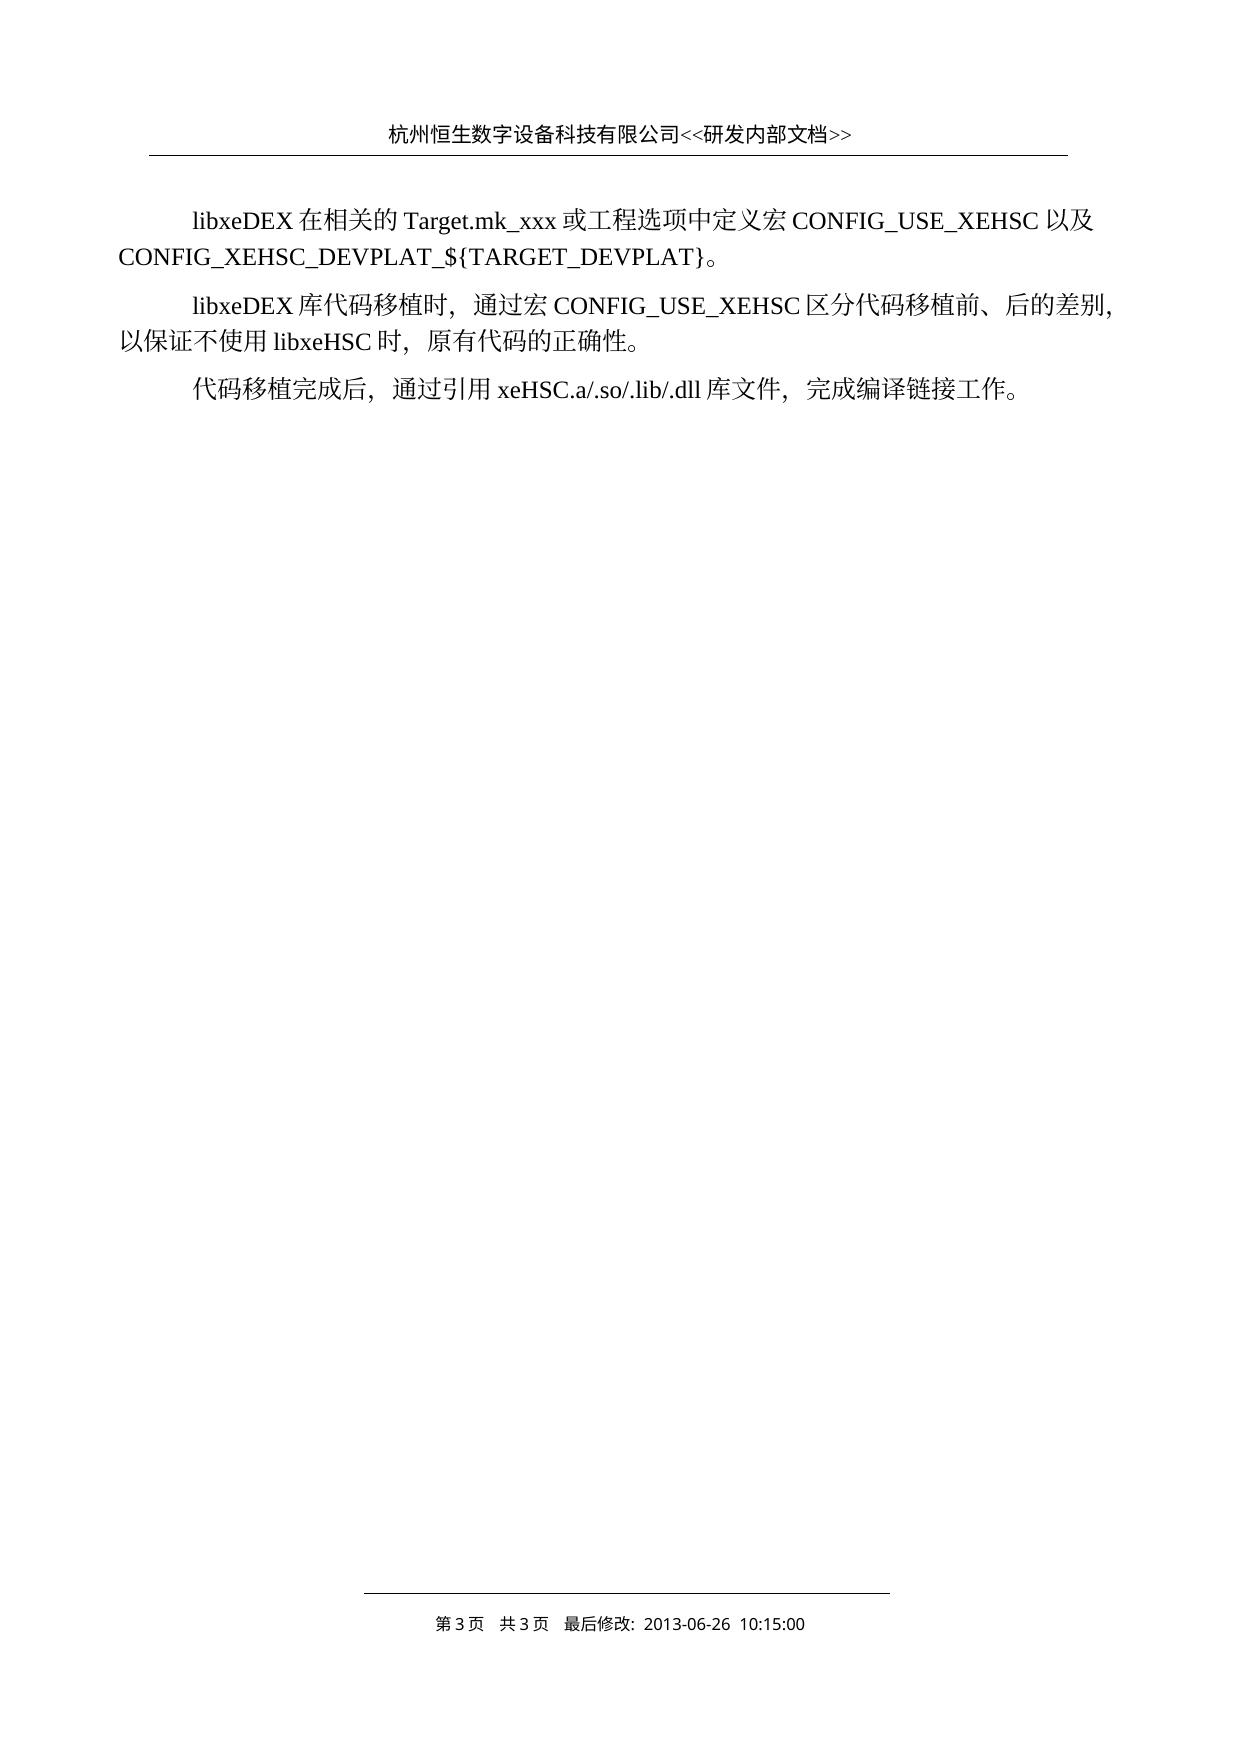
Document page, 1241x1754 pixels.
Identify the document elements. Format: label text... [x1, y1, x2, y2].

text libxeDEX库代码移植时，通过宏CONFIG_USE_XEHSC区分代码移植前、后的差别，以保证不使用libxeHSC时，原有代码的正确性。 [118, 285, 1122, 357]
text 代码移植完成后，通过引用xeHSC.a/.so/.lib/.dll库文件，完成编译链接工作。 [118, 370, 1122, 406]
text libxeDEX在相关的Target.mk_xxx或工程选项中定义宏CONFIG_USE_XEHSC以及CONFIG_XEHSC_DEVPLAT_${TARGET_DEVPLAT}。 [118, 201, 1122, 273]
